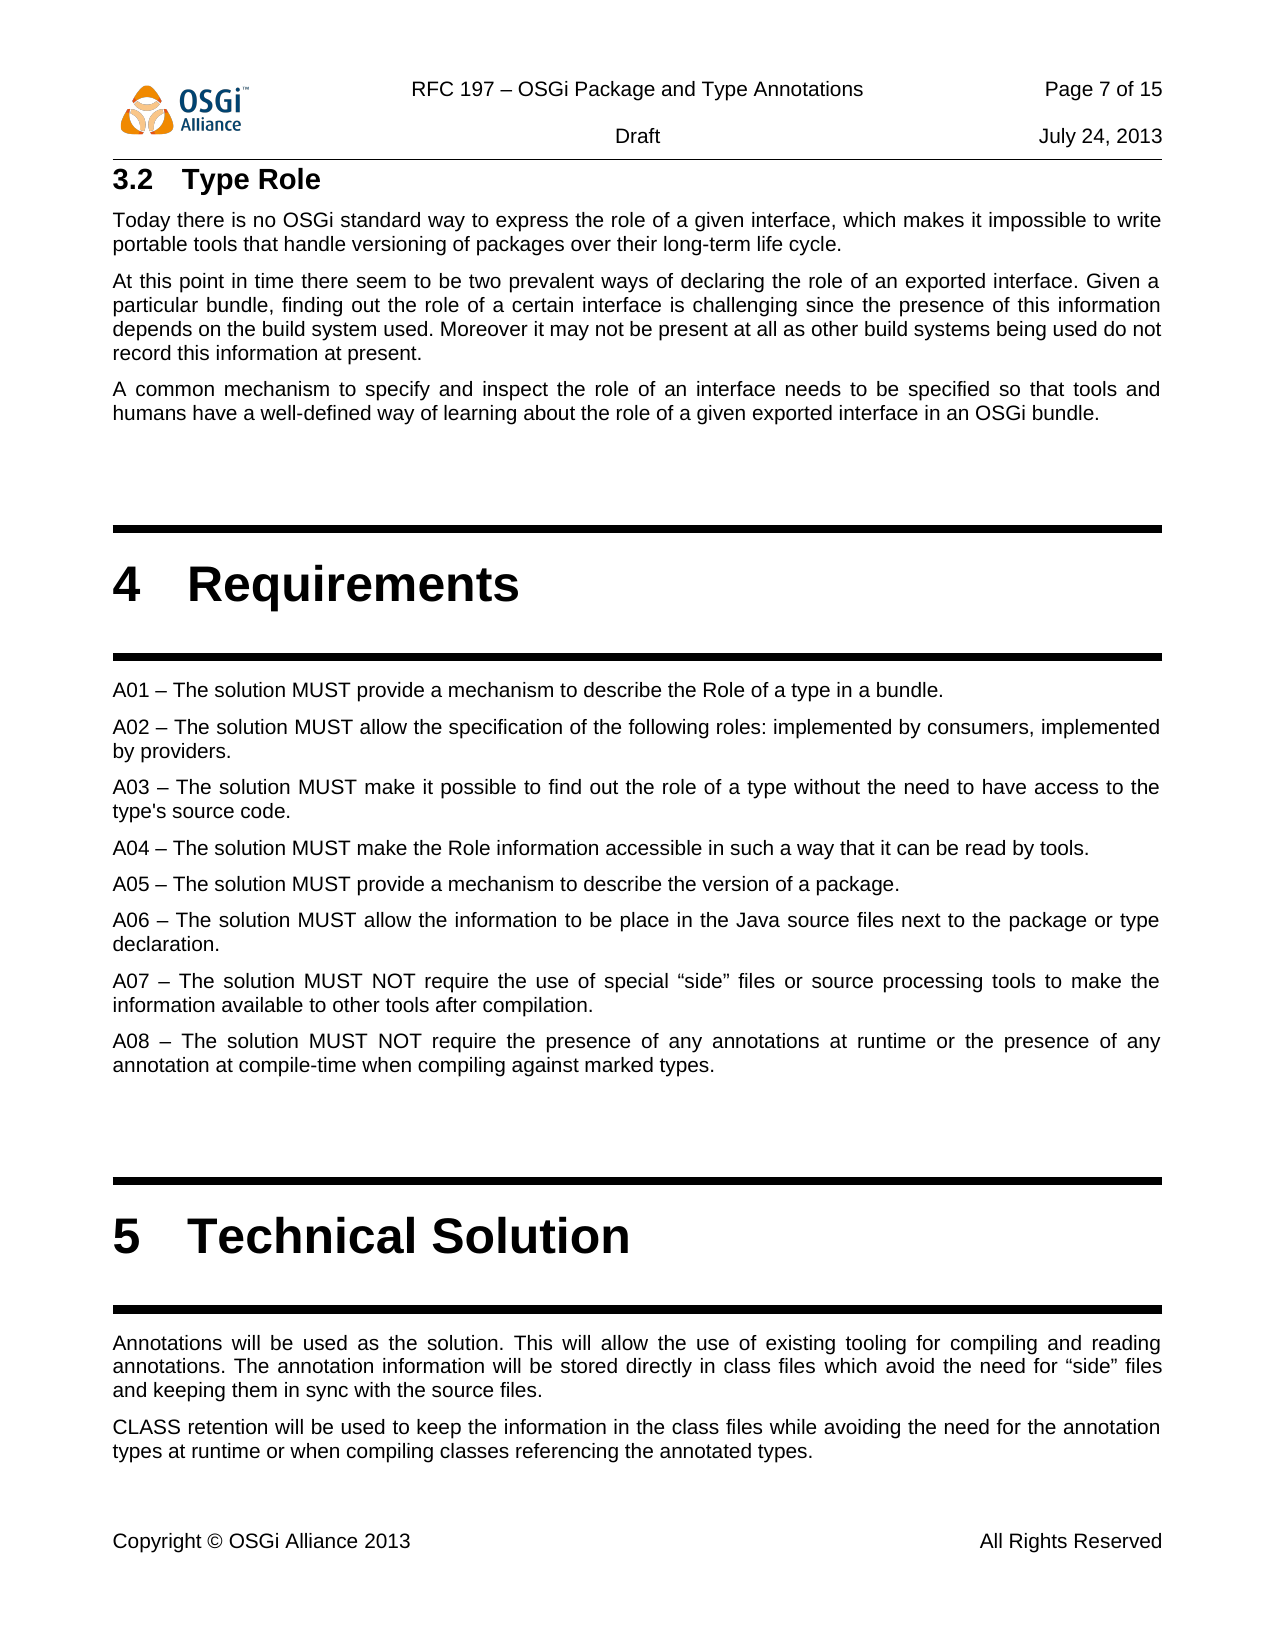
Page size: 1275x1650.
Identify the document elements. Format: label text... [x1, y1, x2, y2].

text A02 – The solution MUST allow the specification of the following roles: implemented by consumers, implemented by providers. [112, 714, 1162, 762]
text A03 – The solution MUST make it possible to find out the role of a type without the need to have access to the type's source code. [112, 775, 1162, 823]
text Today there is no OSGi standard way to express the role of a given interface, which makes it impossible to write portable tools that handle versioning of packages over their long-term life cycle. [112, 208, 1162, 256]
picture [113, 78, 257, 142]
text A08 – The solution MUST NOT require the presence of any annotations at runtime or the presence of any annotation at compile-time when compiling against marked types. [112, 1029, 1162, 1077]
subtitle Technical Solution [112, 1178, 1162, 1314]
text A04 – The solution MUST make the Role information accessible in such a way that it can be read by tools. [112, 835, 1162, 859]
subtitle Type Role [112, 160, 1162, 196]
subtitle Requirements [112, 526, 1162, 661]
text A06 – The solution MUST allow the information to be place in the Java source files next to the package or type declaration. [112, 908, 1162, 956]
text Annotations will be used as the solution. This will allow the use of existing tooling for compiling and reading annotations. The annotation information will be stored directly in class files which avoid the need for “side” files and keeping them in sync with the source files. [112, 1330, 1162, 1402]
text At this point in time there seem to be two prevalent ways of declaring the role of an exported interface. Given a particular bundle, finding out the role of a certain interface is challenging since the presence of this information depends on the build system used. Moreover it may not be present at all as other build systems being used do not record this information at present. [112, 268, 1162, 364]
text CLASS retention will be used to keep the information in the class files while avoiding the need for the annotation types at runtime or when compiling classes referencing the annotated types. [112, 1415, 1162, 1463]
text A07 – The solution MUST NOT require the use of special “side” files or source processing tools to make the information available to other tools after compilation. [112, 969, 1162, 1017]
text A common mechanism to specify and inspect the role of an interface needs to be specified so that tools and humans have a well-defined way of learning about the role of a given exported interface in an OSGi bundle. [112, 377, 1162, 425]
text A05 – The solution MUST provide a mechanism to describe the version of a package. [112, 872, 1162, 896]
text A01 – The solution MUST provide a mechanism to describe the Role of a type in a bundle. [112, 678, 1162, 702]
